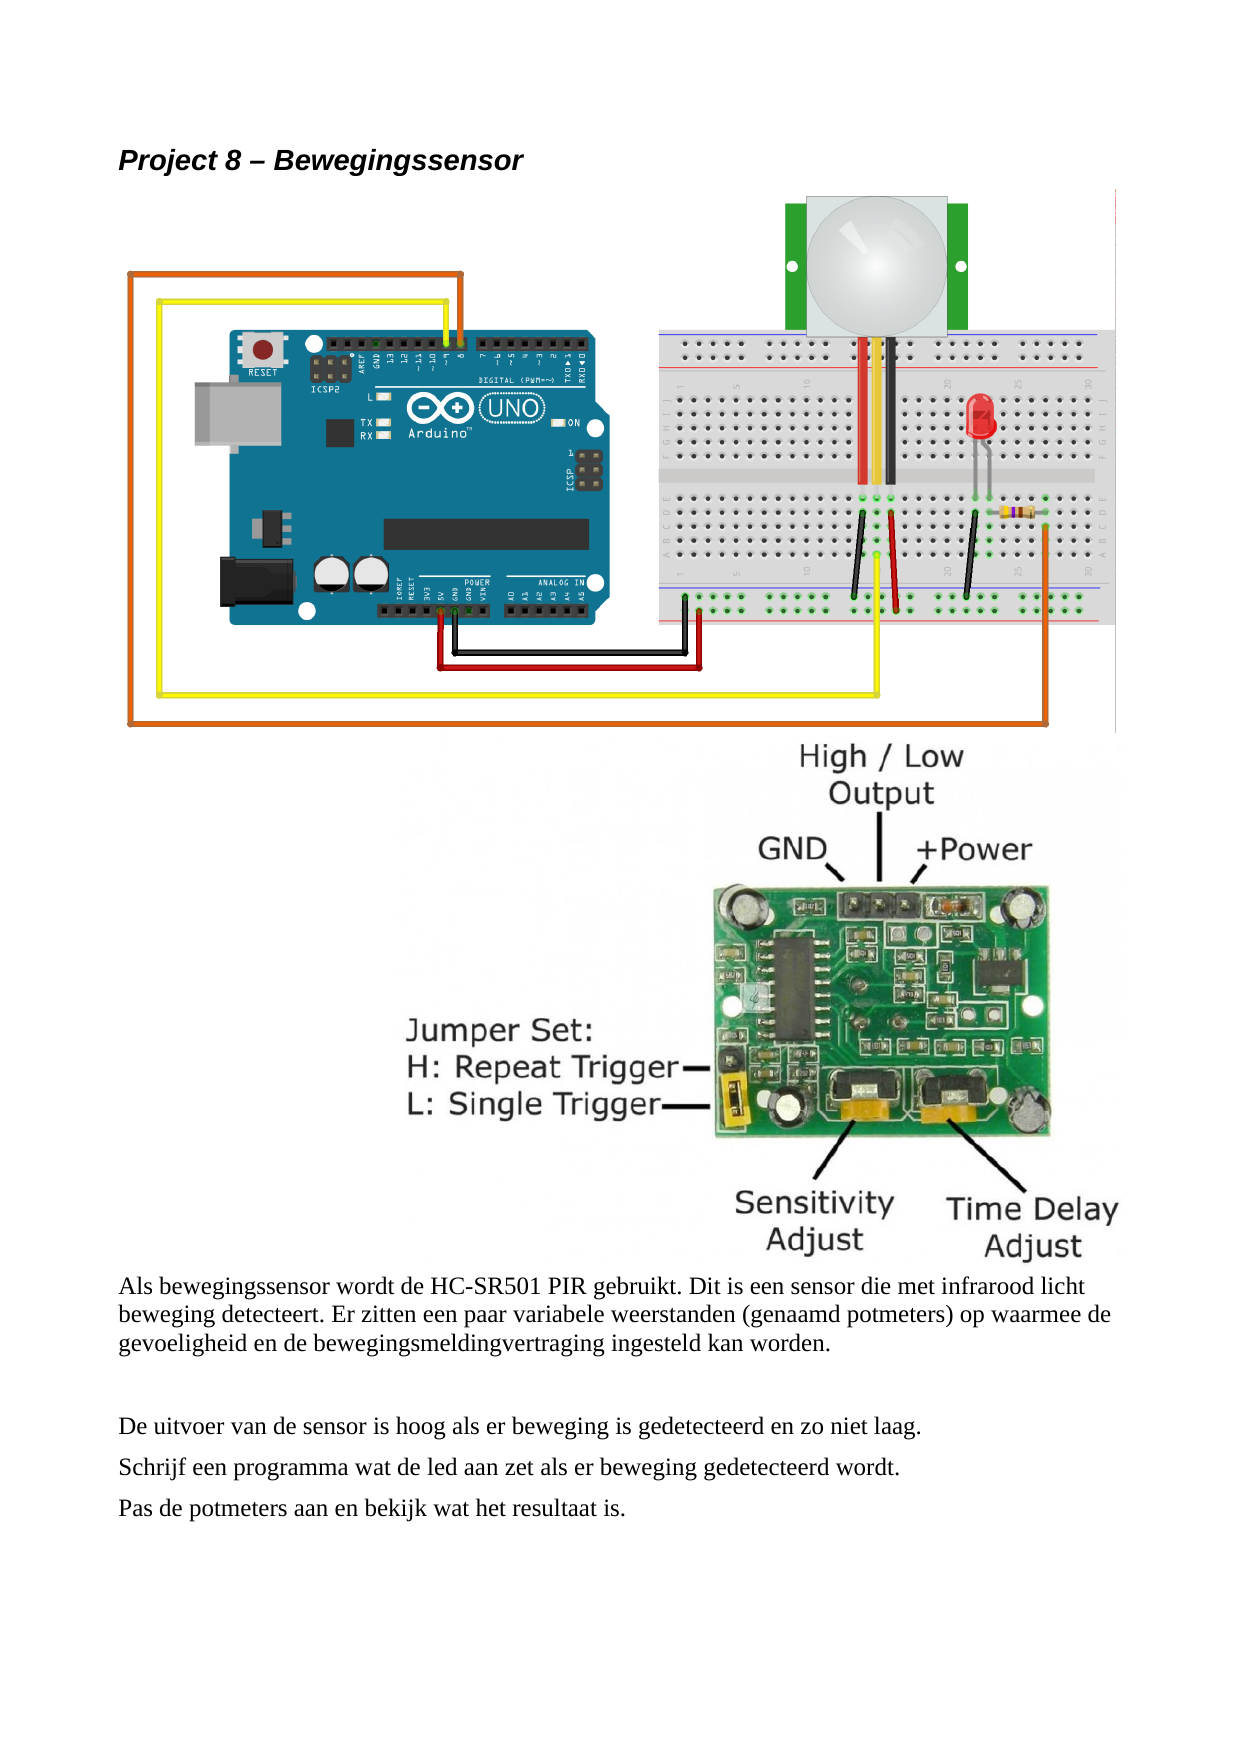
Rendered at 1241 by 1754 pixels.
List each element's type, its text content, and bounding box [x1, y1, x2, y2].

subtitle Project 8 – Bewegingssensor [118, 143, 1122, 177]
text Als bewegingssensor wordt de HC-SR501 PIR gebruikt. Dit is een sensor die met infrarood licht beweging detecteert. Er zitten een paar variabele weerstanden (genaamd potmeters) op waarmee de gevoeligheid en de bewegingsmeldingvertraging ingesteld kan worden. [118, 189, 1122, 1357]
picture [124, 189, 1123, 1271]
text De uitvoer van de sensor is hoog als er beweging is gedetecteerd en zo niet laag. [118, 1411, 1122, 1439]
text Pas de potmeters aan en bekijk wat het resultaat is. [118, 1493, 1122, 1522]
text Schrijf een programma wat de led aan zet als er beweging gedetecteerd wordt. [118, 1452, 1122, 1481]
